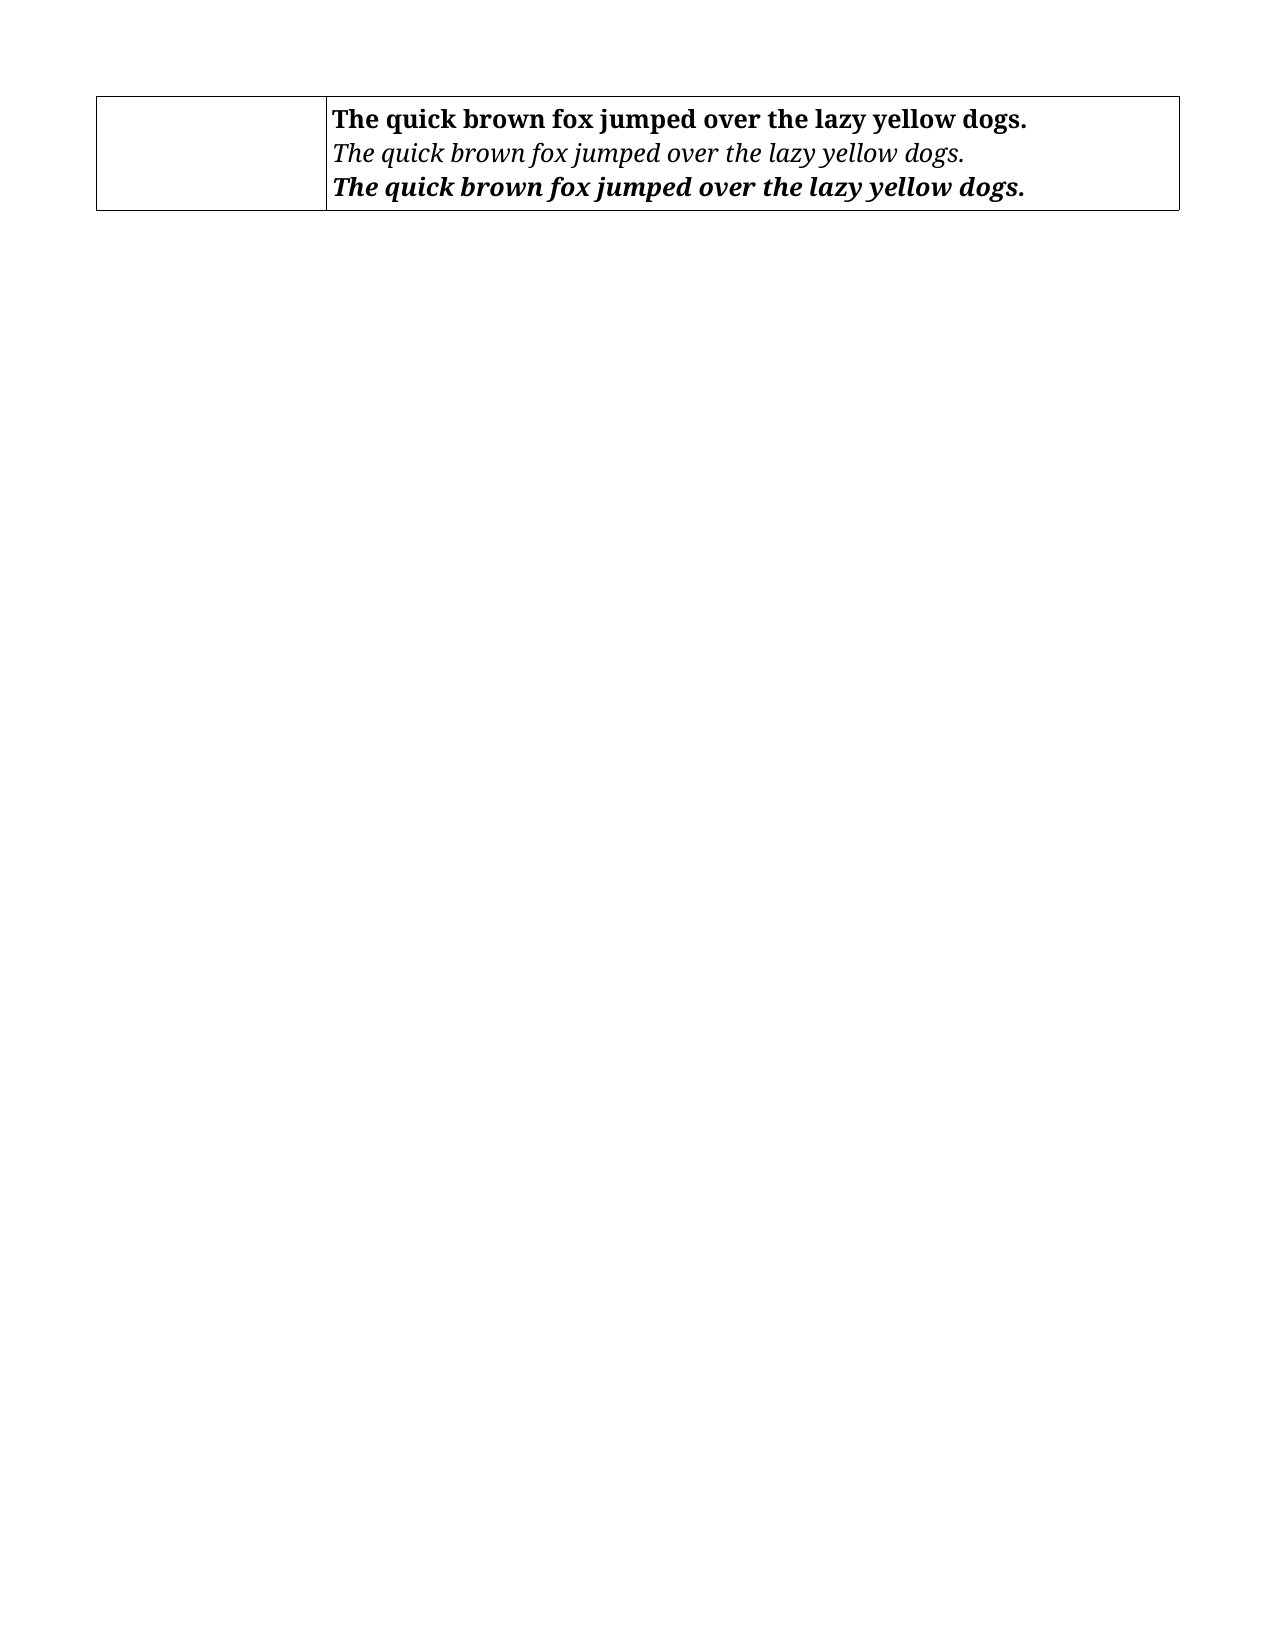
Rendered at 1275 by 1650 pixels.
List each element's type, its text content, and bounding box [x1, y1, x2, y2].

table_cell The quick brown fox jumped over the lazy yellow dogs. The quick brown fox jumped over the lazy yellow dogs. The quick brown fox jumped over the lazy yellow dogs. [327, 97, 1179, 210]
table_cell [97, 97, 326, 210]
